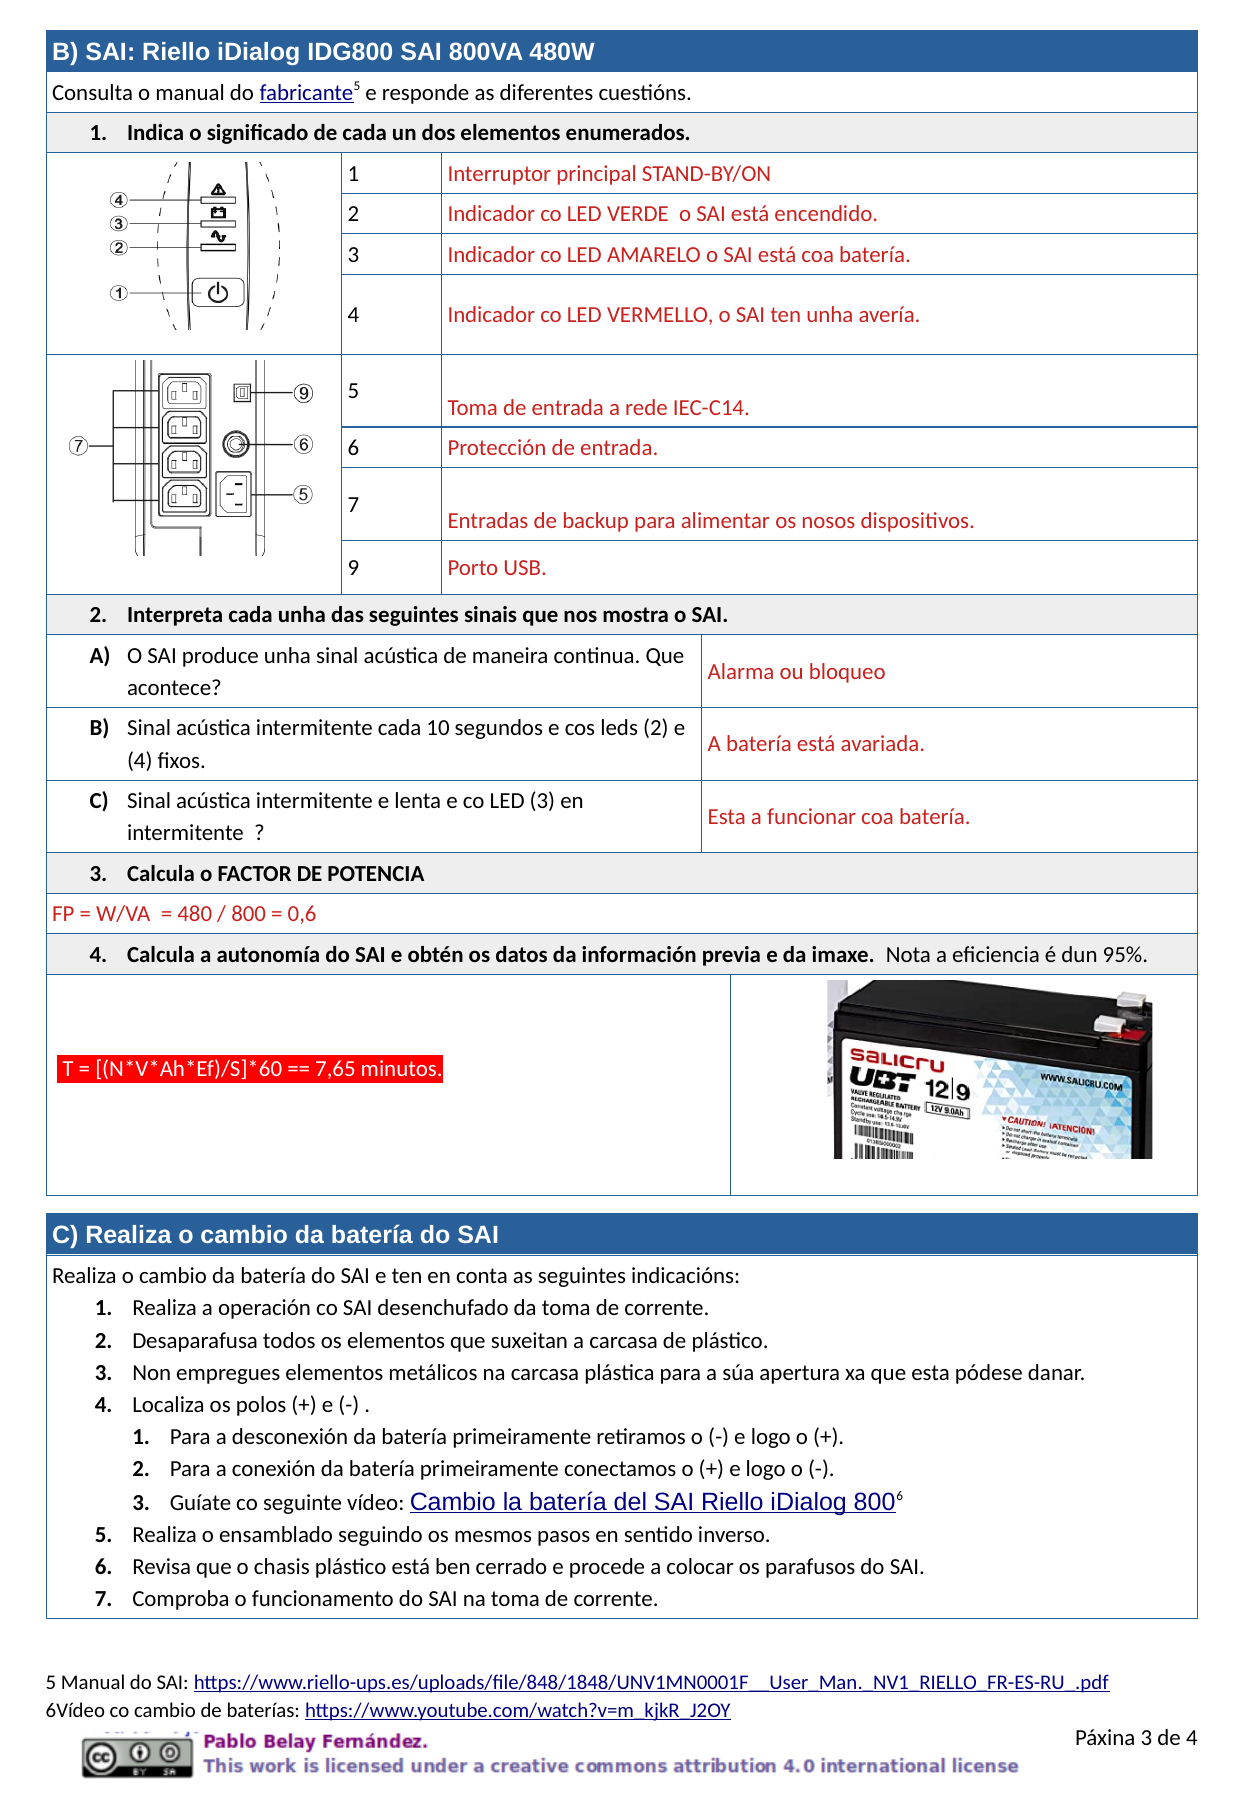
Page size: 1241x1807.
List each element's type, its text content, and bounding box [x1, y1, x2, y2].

table_header B) SAI: Riello iDialog IDG800 SAI 800VA 480W [47, 31, 1197, 71]
picture [827, 980, 1153, 1159]
table_cell 1 [342, 153, 441, 193]
table_cell Realiza o cambio da batería do SAI e ten en conta as seguintes indicacións: Realiza a operación co SAI desenchufado da toma de corrente. Desaparafusa todos os elementos que suxeitan a carcasa de plástico. Non empregues elementos metálicos na carcasa plástica para a súa apertura xa que esta pódese danar. Localiza os polos (+) e (-) . Para a desconexión da batería primeiramente retiramos o (-) e logo o (+). Para a conexión da batería primeiramente conectamos o (+) e logo o (-). Guíate co seguinte vídeo: Cambio la batería del SAI Riello iDialog 800 Realiza o ensamblado seguindo os mesmos pasos en sentido inverso. Revisa que o chasis plástico está ben cerrado e procede a colocar os parafusos do SAI. Comproba o funcionamento do SAI na toma de corrente. [47, 1256, 1197, 1618]
table_cell Calcula o FACTOR DE POTENCIA [47, 853, 1197, 893]
table_cell [47, 355, 341, 593]
table_cell Sinal acústica intermitente cada 10 segundos e cos leds (2) e (4) fixos. [47, 708, 701, 779]
picture [98, 162, 301, 330]
table_cell T = [(N*V*Ah*Ef)/S]*60 == 7,65 minutos. [47, 975, 730, 1195]
table_cell Calcula a autonomía do SAI e obtén os datos da información previa e da imaxe. Nota a eficiencia é dun 95%. [47, 934, 1197, 974]
table_cell 6 [342, 428, 441, 467]
table_cell Protección de entrada. [442, 428, 1197, 467]
table_cell Indicador co LED VERDE o SAI está encendido. [442, 194, 1197, 233]
table_cell 5 [342, 355, 441, 426]
table_cell 7 [342, 468, 441, 539]
table_cell FP = W/VA = 480 / 800 = 0,6 [47, 894, 1197, 933]
table_cell O SAI produce unha sinal acústica de maneira continua. Que acontece? [47, 635, 701, 707]
table_cell Entradas de backup para alimentar os nosos dispositivos. [442, 468, 1197, 539]
picture [68, 360, 319, 556]
table_header C) Realiza o cambio da batería do SAI [47, 1214, 1197, 1254]
table_cell Interpreta cada unha das seguintes sinais que nos mostra o SAI. [47, 595, 1197, 634]
table_cell 9 [342, 541, 441, 593]
table_cell Porto USB. [442, 541, 1197, 593]
picture [65, 1722, 1035, 1787]
table_cell Indicador co LED AMARELO o SAI está coa batería. [442, 234, 1197, 274]
table_cell Toma de entrada a rede IEC-C14. [442, 355, 1197, 426]
table_cell A batería está avariada. [702, 708, 1197, 779]
table_cell [47, 153, 341, 354]
table_cell 3 [342, 234, 441, 274]
table_cell Alarma ou bloqueo [702, 635, 1197, 707]
table_cell 2 [342, 194, 441, 233]
table_cell Interruptor principal STAND-BY/ON [442, 153, 1197, 193]
table_cell [731, 975, 1197, 1195]
table_cell Indica o significado de cada un dos elementos enumerados. [47, 113, 1197, 152]
table_cell 4 [342, 275, 441, 354]
table_cell Indicador co LED VERMELLO, o SAI ten unha avería. [442, 275, 1197, 354]
table_cell Sinal acústica intermitente e lenta e co LED (3) en intermitente ? [47, 781, 701, 852]
table_cell Consulta o manual do fabricante e responde as diferentes cuestións. [47, 72, 1197, 112]
table_cell Esta a funcionar coa batería. [702, 781, 1197, 852]
